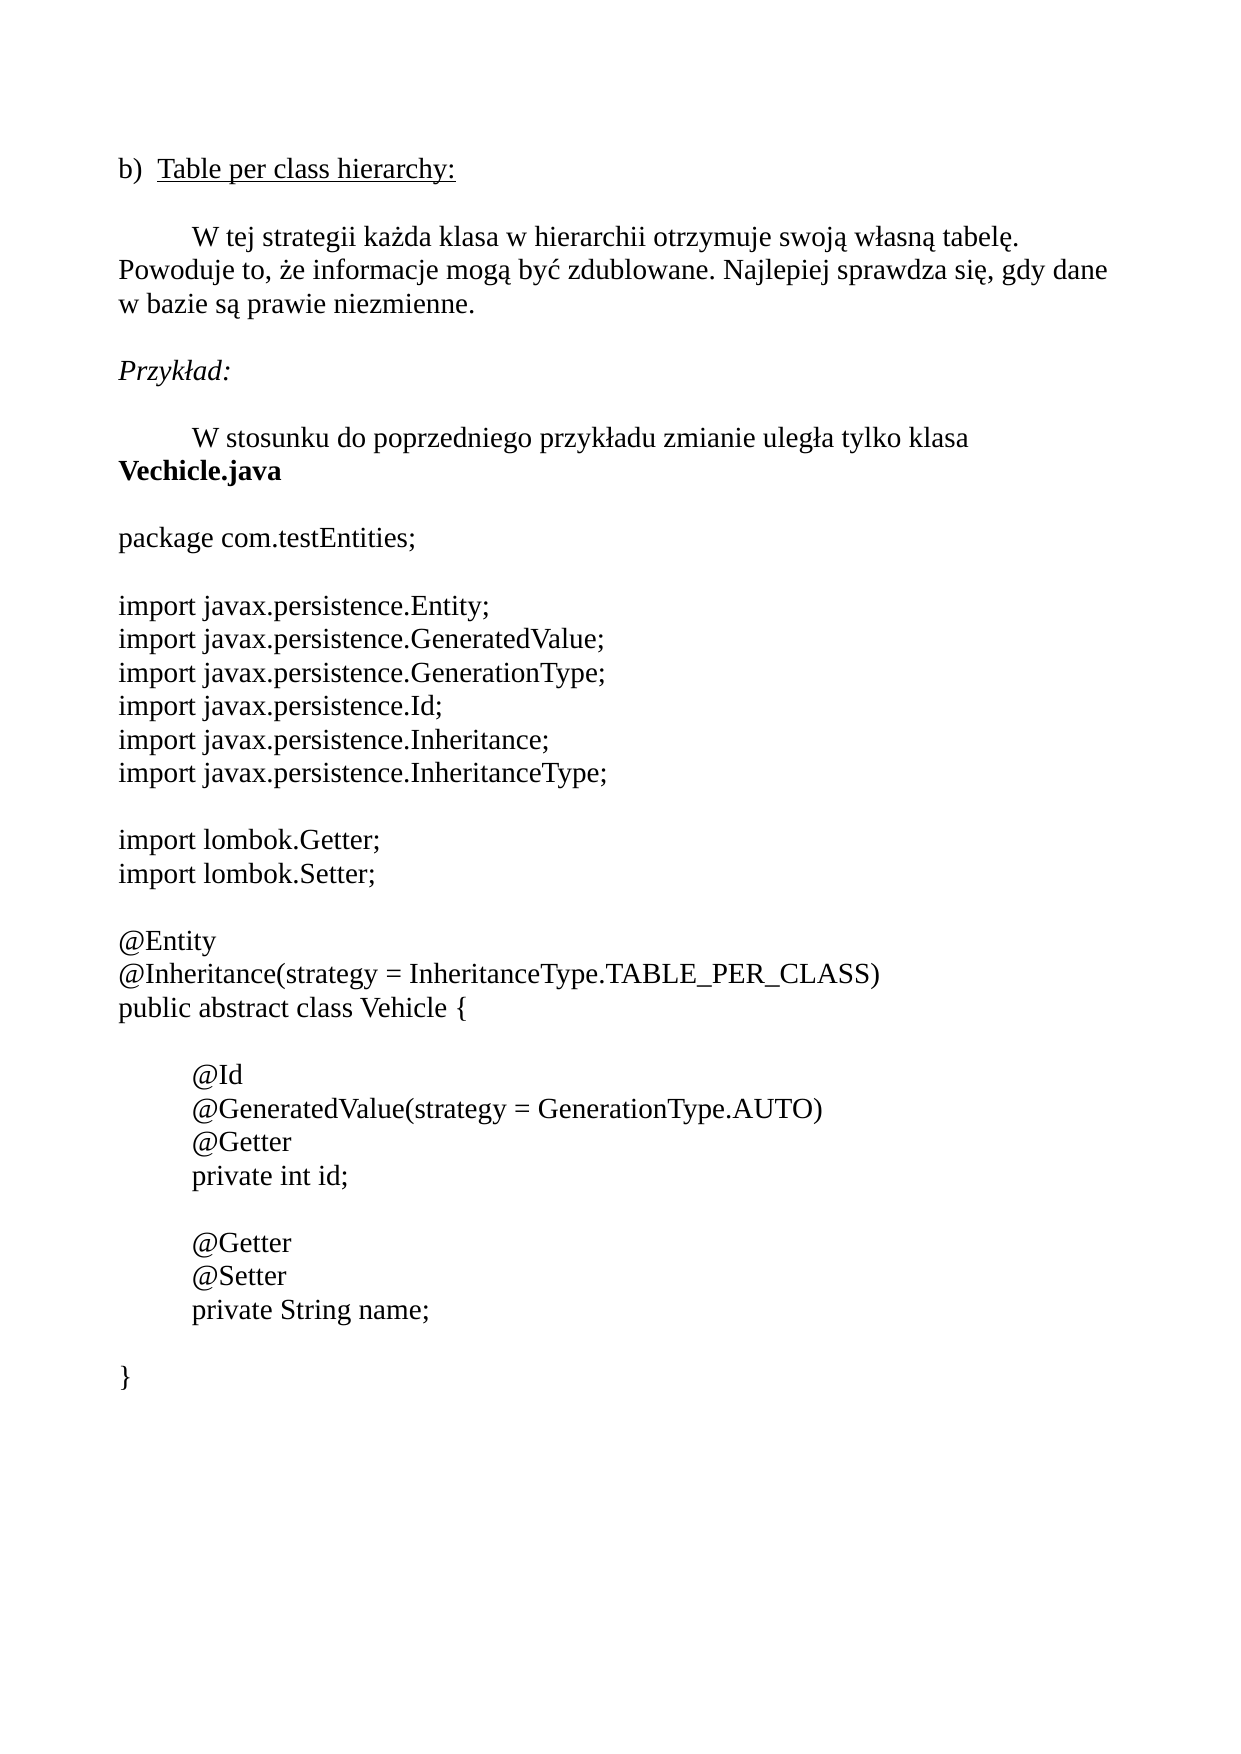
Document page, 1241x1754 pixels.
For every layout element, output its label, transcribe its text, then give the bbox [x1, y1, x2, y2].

text package com.testEntities; [118, 521, 1122, 554]
text @Entity [118, 923, 1122, 957]
text @Getter [118, 1225, 1122, 1258]
text } [118, 1359, 1122, 1393]
text import javax.persistence.GenerationType; [118, 655, 1122, 688]
text W stosunku do poprzedniego przykładu zmianie uległa tylko klasa Vechicle.java [118, 420, 1122, 487]
text @Inheritance(strategy = InheritanceType.TABLE_PER_CLASS) [118, 957, 1122, 990]
text import lombok.Setter; [118, 856, 1122, 889]
text W tej strategii każda klasa w hierarchii otrzymuje swoją własną tabelę. Powoduje to, że informacje mogą być zdublowane. Najlepiej sprawdza się, gdy dane w bazie są prawie niezmienne. [118, 219, 1122, 319]
text import javax.persistence.GeneratedValue; [118, 621, 1122, 655]
text import lombok.Getter; [118, 822, 1122, 856]
text b) Table per class hierarchy: [118, 152, 1122, 185]
text import javax.persistence.Entity; [118, 588, 1122, 621]
text import javax.persistence.Id; [118, 688, 1122, 722]
text Przykład: [118, 353, 1122, 386]
text private int id; [118, 1158, 1122, 1191]
text import javax.persistence.Inheritance; [118, 722, 1122, 755]
text public abstract class Vehicle { [118, 990, 1122, 1024]
text @GeneratedValue(strategy = GenerationType.AUTO) [118, 1091, 1122, 1124]
text private String name; [118, 1292, 1122, 1326]
text @Id [118, 1057, 1122, 1091]
text @Getter [118, 1124, 1122, 1158]
text import javax.persistence.InheritanceType; [118, 755, 1122, 789]
text @Setter [118, 1258, 1122, 1292]
